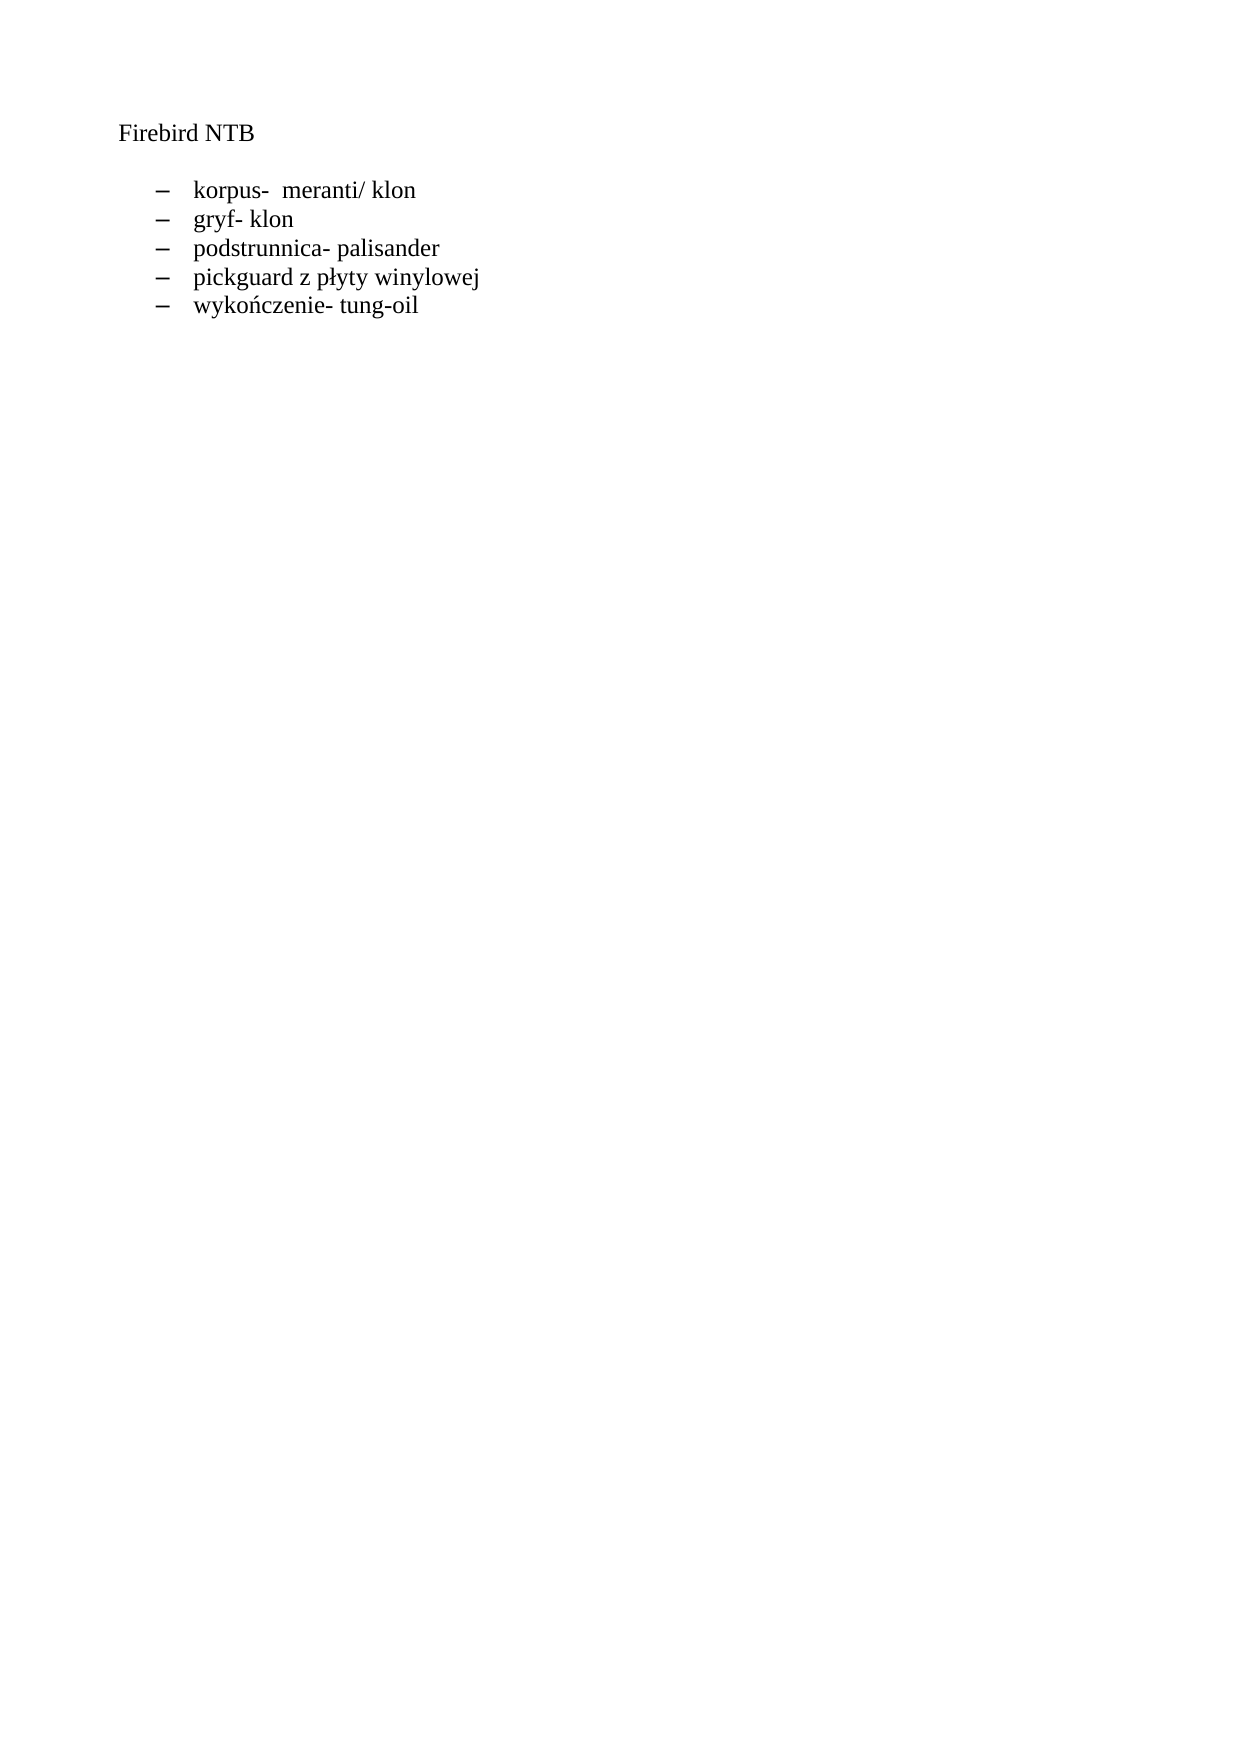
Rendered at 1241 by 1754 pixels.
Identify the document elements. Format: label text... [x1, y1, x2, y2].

list korpus- meranti/ klon [156, 176, 1122, 204]
list gryf- klon [156, 204, 1122, 233]
text Firebird NTB [118, 118, 1122, 147]
list pickguard z płyty winylowej [156, 262, 1122, 291]
list wykończenie- tung-oil [156, 291, 1122, 319]
list podstrunnica- palisander [156, 233, 1122, 262]
